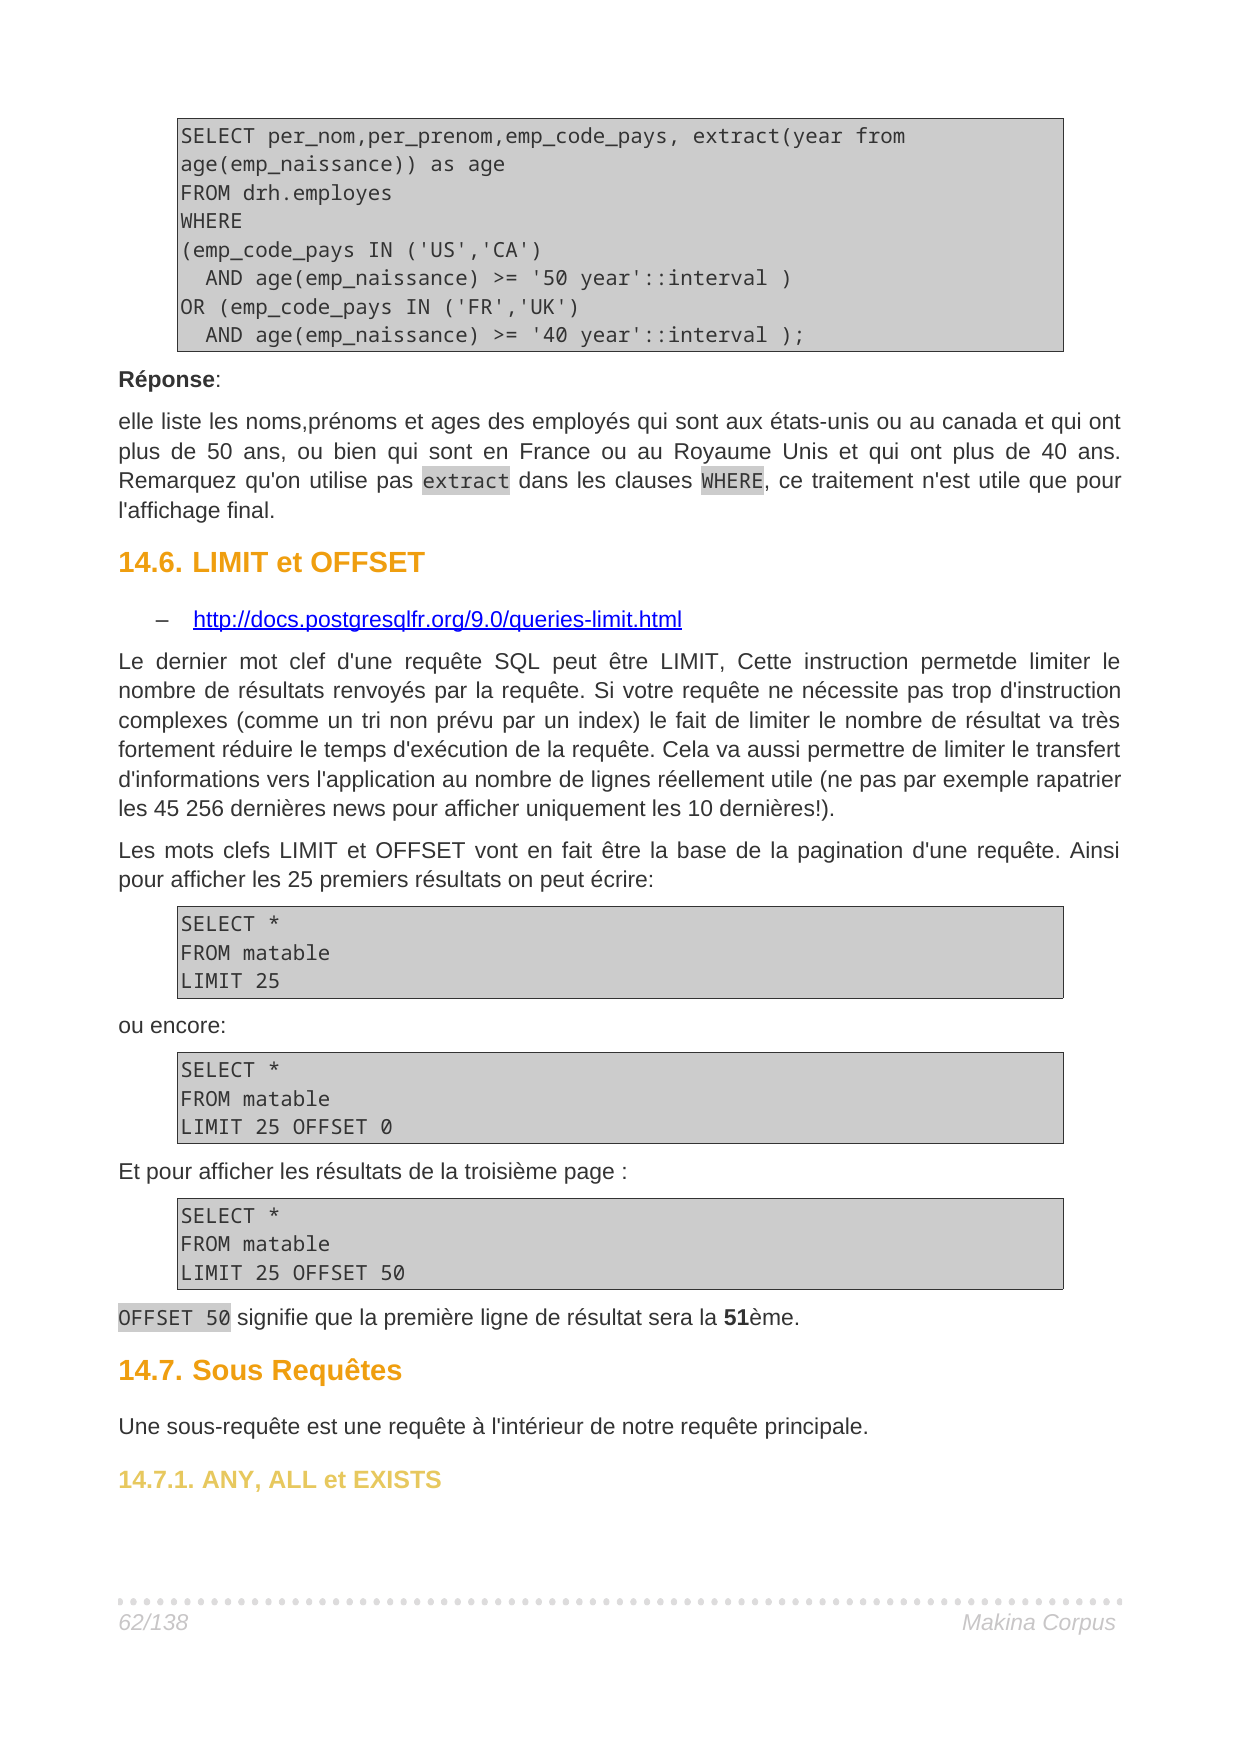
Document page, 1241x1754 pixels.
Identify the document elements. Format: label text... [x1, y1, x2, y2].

text OFFSET 50 signifie que la première ligne de résultat sera la 51ème. [118, 1302, 1122, 1331]
text LIMIT 25 OFFSET 0 [178, 1109, 1063, 1143]
subtitle Sous Requêtes [118, 1356, 1122, 1386]
text Le dernier mot clef d'une requête SQL peut être LIMIT, Cette instruction permetde limiter le nombre de résultats renvoyés par la requête. Si votre requête ne nécessite pas trop d'instruction complexes (comme un tri non prévu par un index) le fait de limiter le nombre de résultat va très fortement réduire le temps d'exécution de la requête. Cela va aussi permettre de limiter le transfert d'informations vers l'application au nombre de lignes réellement utile (ne pas par exemple rapatrier les 45 256 dernières news pour afficher uniquement les 10 dernières!). [118, 646, 1122, 822]
text FROM drh.employes [178, 175, 1063, 203]
text elle liste les noms,prénoms et ages des employés qui sont aux états-unis ou au canada et qui ont plus de 50 ans, ou bien qui sont en France ou au Royaume Unis et qui ont plus de 40 ans. Remarquez qu'on utilise pas extract dans les clauses WHERE, ce traitement n'est utile que pour l'affichage final. [118, 406, 1122, 524]
text SELECT per_nom,per_prenom,emp_code_pays, extract(year from age(emp_naissance)) as age [178, 119, 1063, 175]
text AND age(emp_naissance) >= '40 year'::interval ); [178, 317, 1063, 351]
list http://docs.postgresqlfr.org/9.0/queries-limit.html [156, 603, 1122, 633]
text AND age(emp_naissance) >= '50 year'::interval ) [178, 260, 1063, 289]
text Et pour afficher les résultats de la troisième page : [118, 1156, 1122, 1186]
text FROM matable [178, 1081, 1063, 1109]
subtitle LIMIT et OFFSET [118, 549, 1122, 578]
text SELECT * [178, 1053, 1063, 1081]
text FROM matable [178, 1226, 1063, 1255]
text Réponse: [118, 364, 1122, 394]
text ou encore: [118, 1010, 1122, 1040]
text LIMIT 25 [178, 963, 1063, 998]
subtitle ANY, ALL et EXISTS [118, 1465, 1122, 1495]
text WHERE [178, 203, 1063, 232]
text FROM matable [178, 935, 1063, 963]
picture [118, 1593, 1123, 1610]
text (emp_code_pays IN ('US','CA') [178, 232, 1063, 260]
text SELECT * [178, 1199, 1063, 1226]
text Les mots clefs LIMIT et OFFSET vont en fait être la base de la pagination d'une requête. Ainsi pour afficher les 25 premiers résultats on peut écrire: [118, 835, 1122, 894]
text OR (emp_code_pays IN ('FR','UK') [178, 289, 1063, 317]
text Une sous-requête est une requête à l'intérieur de notre requête principale. [118, 1411, 1122, 1440]
text SELECT * [178, 907, 1063, 935]
text LIMIT 25 OFFSET 50 [178, 1255, 1063, 1289]
